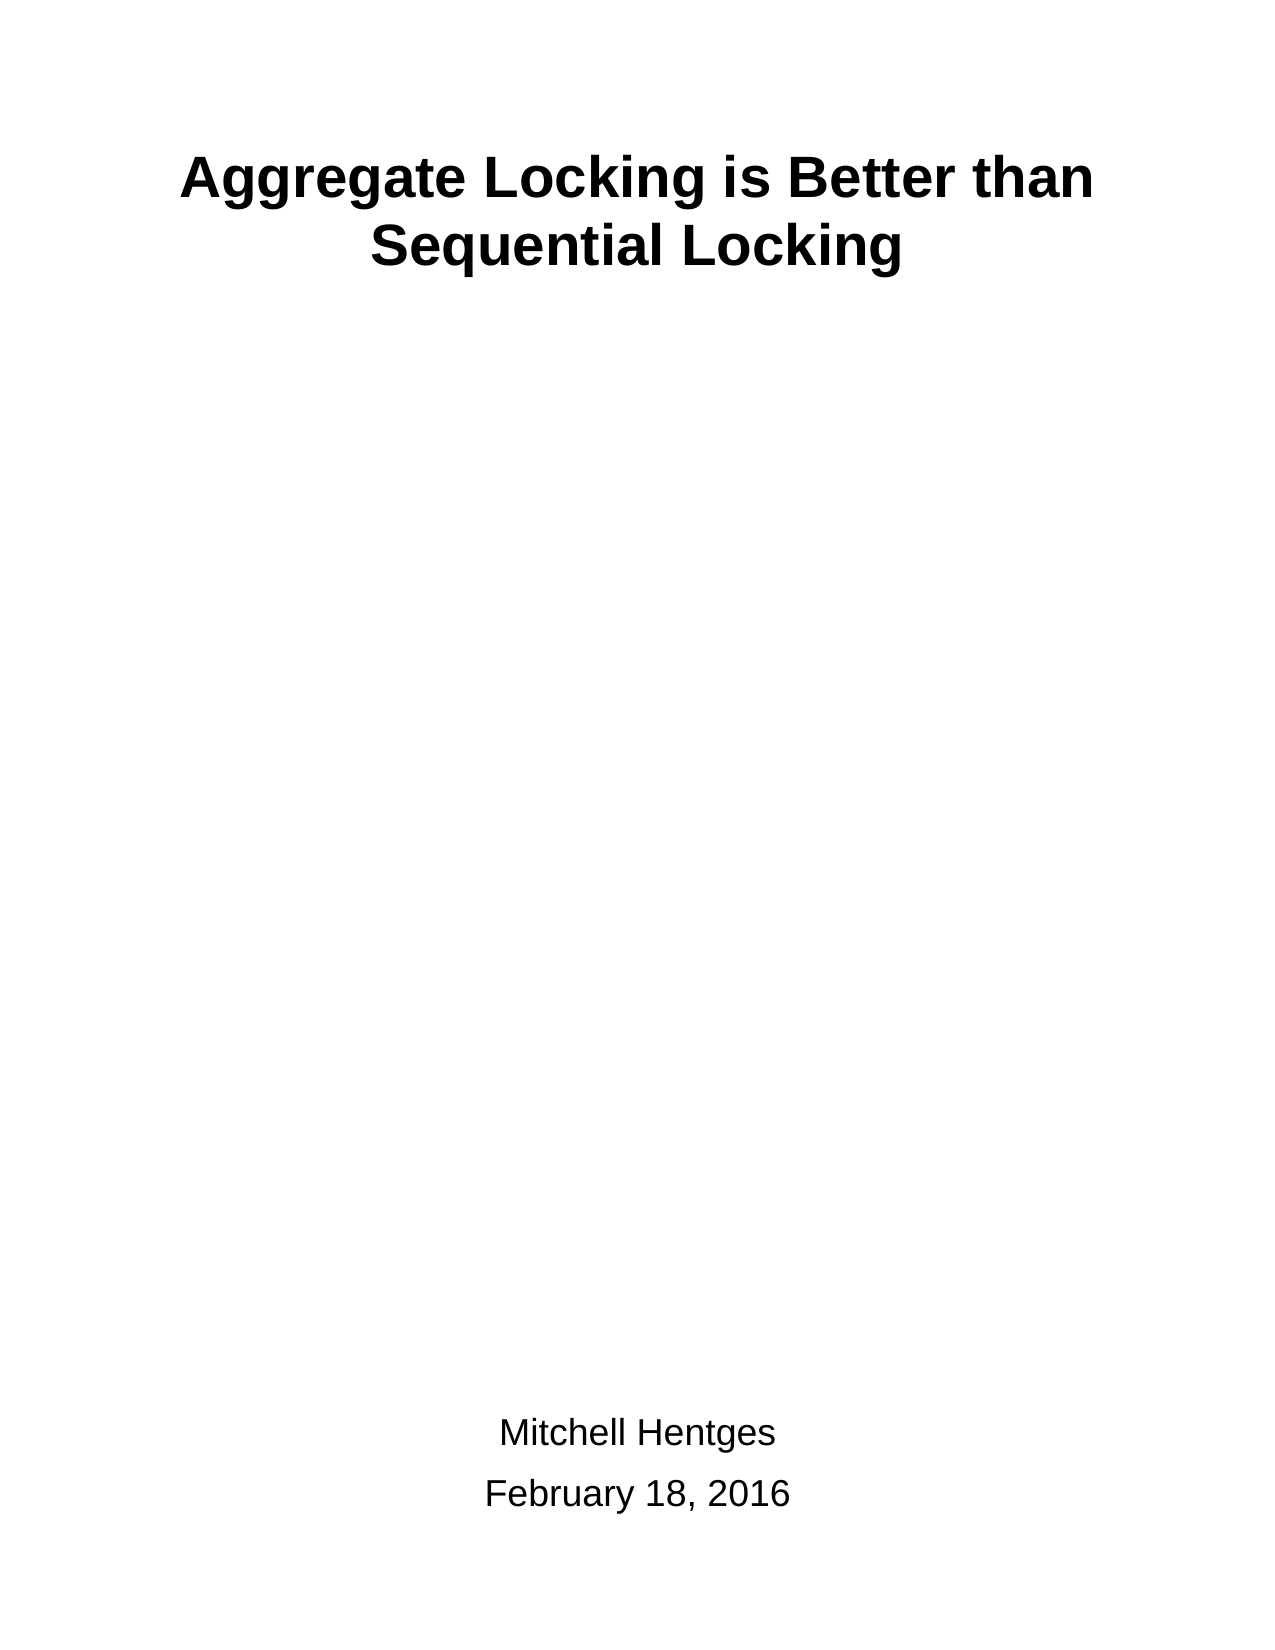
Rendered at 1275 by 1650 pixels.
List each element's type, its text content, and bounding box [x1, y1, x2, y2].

subtitle February 18, 2016 [118, 1472, 1157, 1515]
title Aggregate Locking is Better than Sequential Locking [118, 143, 1157, 277]
subtitle Mitchell Hentges [118, 1410, 1157, 1453]
